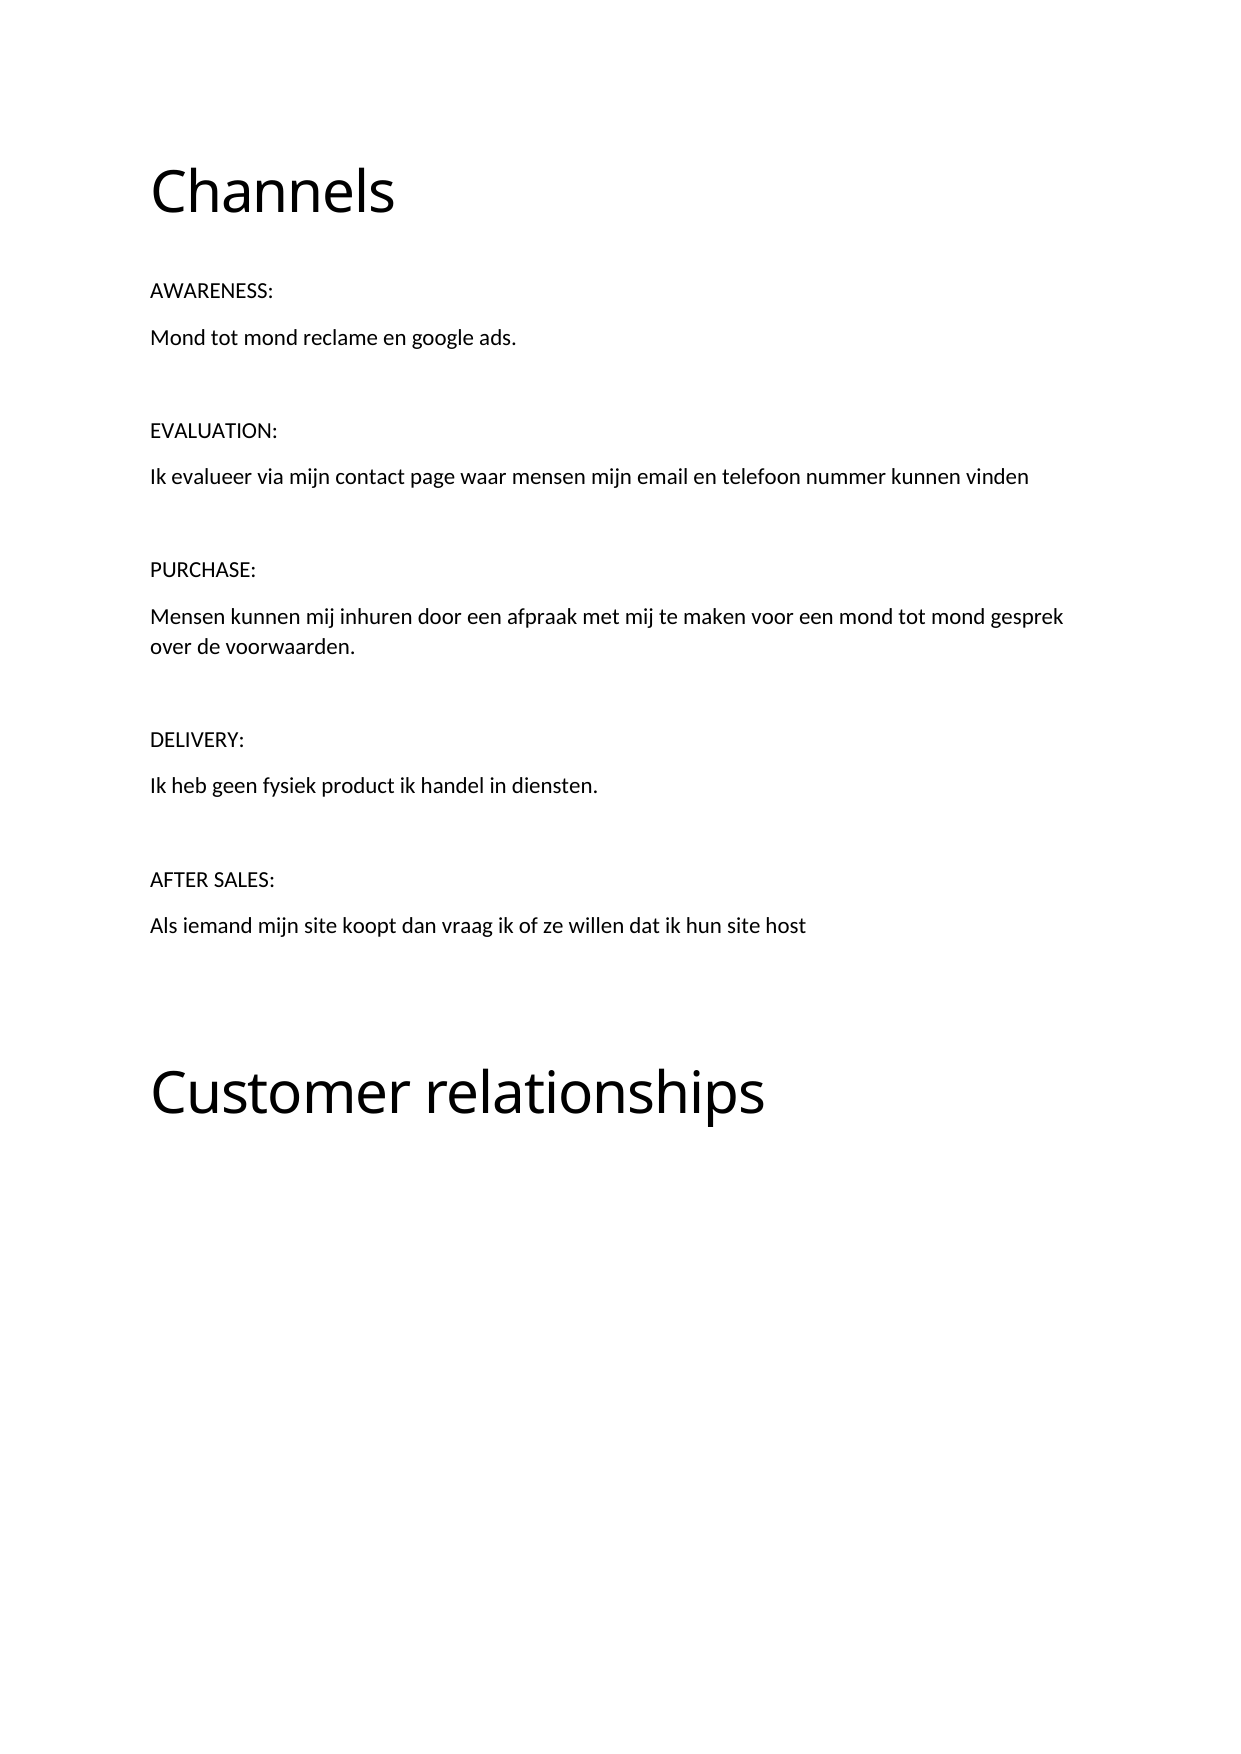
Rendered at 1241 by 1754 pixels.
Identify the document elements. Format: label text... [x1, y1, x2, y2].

text EVALUATION: [150, 416, 1090, 444]
title Customer relationships [150, 1051, 1090, 1130]
text Als iemand mijn site koopt dan vraag ik of ze willen dat ik hun site host [150, 911, 1090, 939]
text PURCHASE: [150, 555, 1090, 583]
text Mensen kunnen mij inhuren door een afpraak met mij te maken voor een mond tot mond gesprek over de voorwaarden. [150, 602, 1090, 660]
text DELIVERY: [150, 725, 1090, 753]
text AFTER SALES: [150, 865, 1090, 893]
text Ik evalueer via mijn contact page waar mensen mijn email en telefoon nummer kunnen vinden [150, 462, 1090, 490]
text Mond tot mond reclame en google ads. [150, 323, 1090, 351]
title Channels [150, 150, 1090, 229]
text Ik heb geen fysiek product ik handel in diensten. [150, 772, 1090, 799]
text AWARENESS: [150, 276, 1090, 304]
